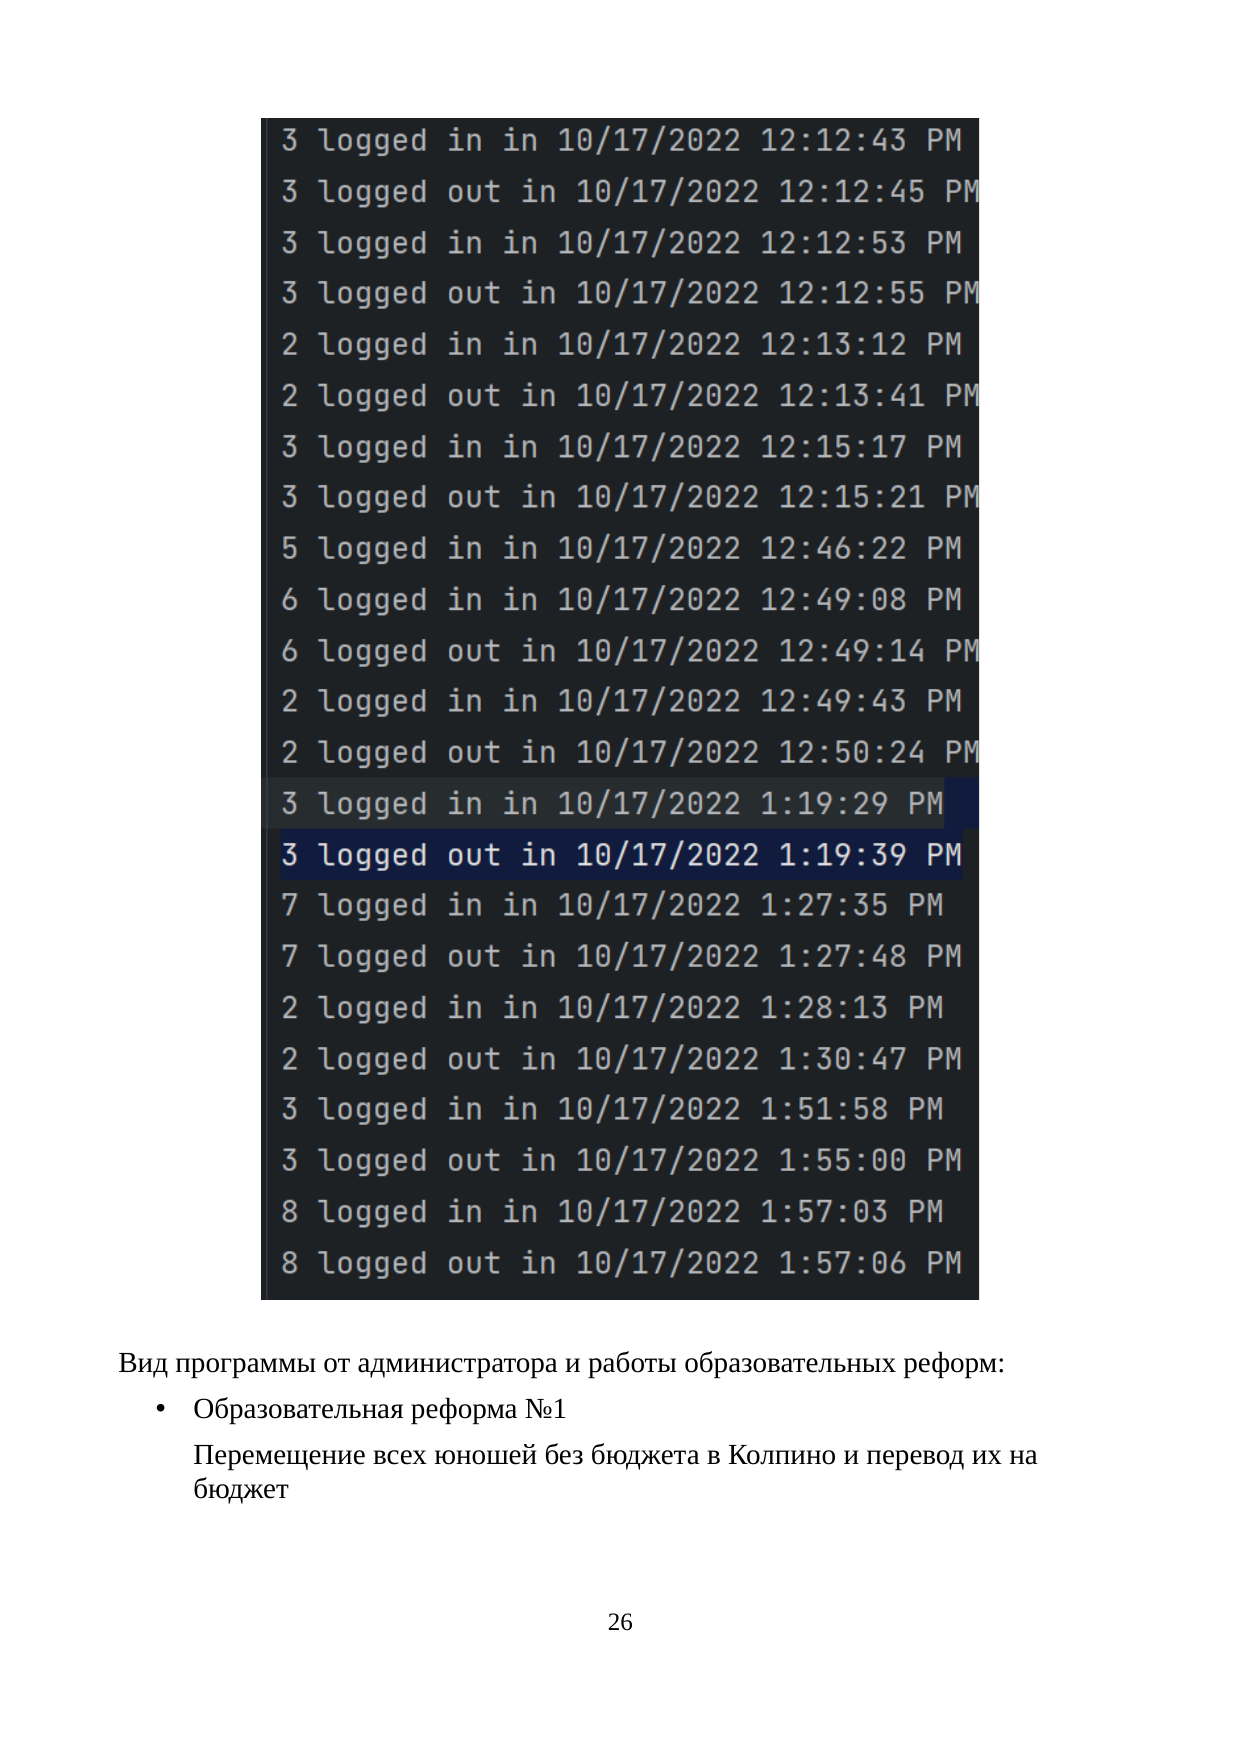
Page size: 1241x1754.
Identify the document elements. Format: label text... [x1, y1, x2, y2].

text Вид программы от администратора и работы образовательных реформ: [118, 1345, 1122, 1379]
list Образовательная реформа №1 [156, 1391, 1122, 1425]
picture [261, 118, 980, 1300]
list Перемещение всех юношей без бюджета в Колпино и перевод их на бюджет [156, 1437, 1122, 1504]
